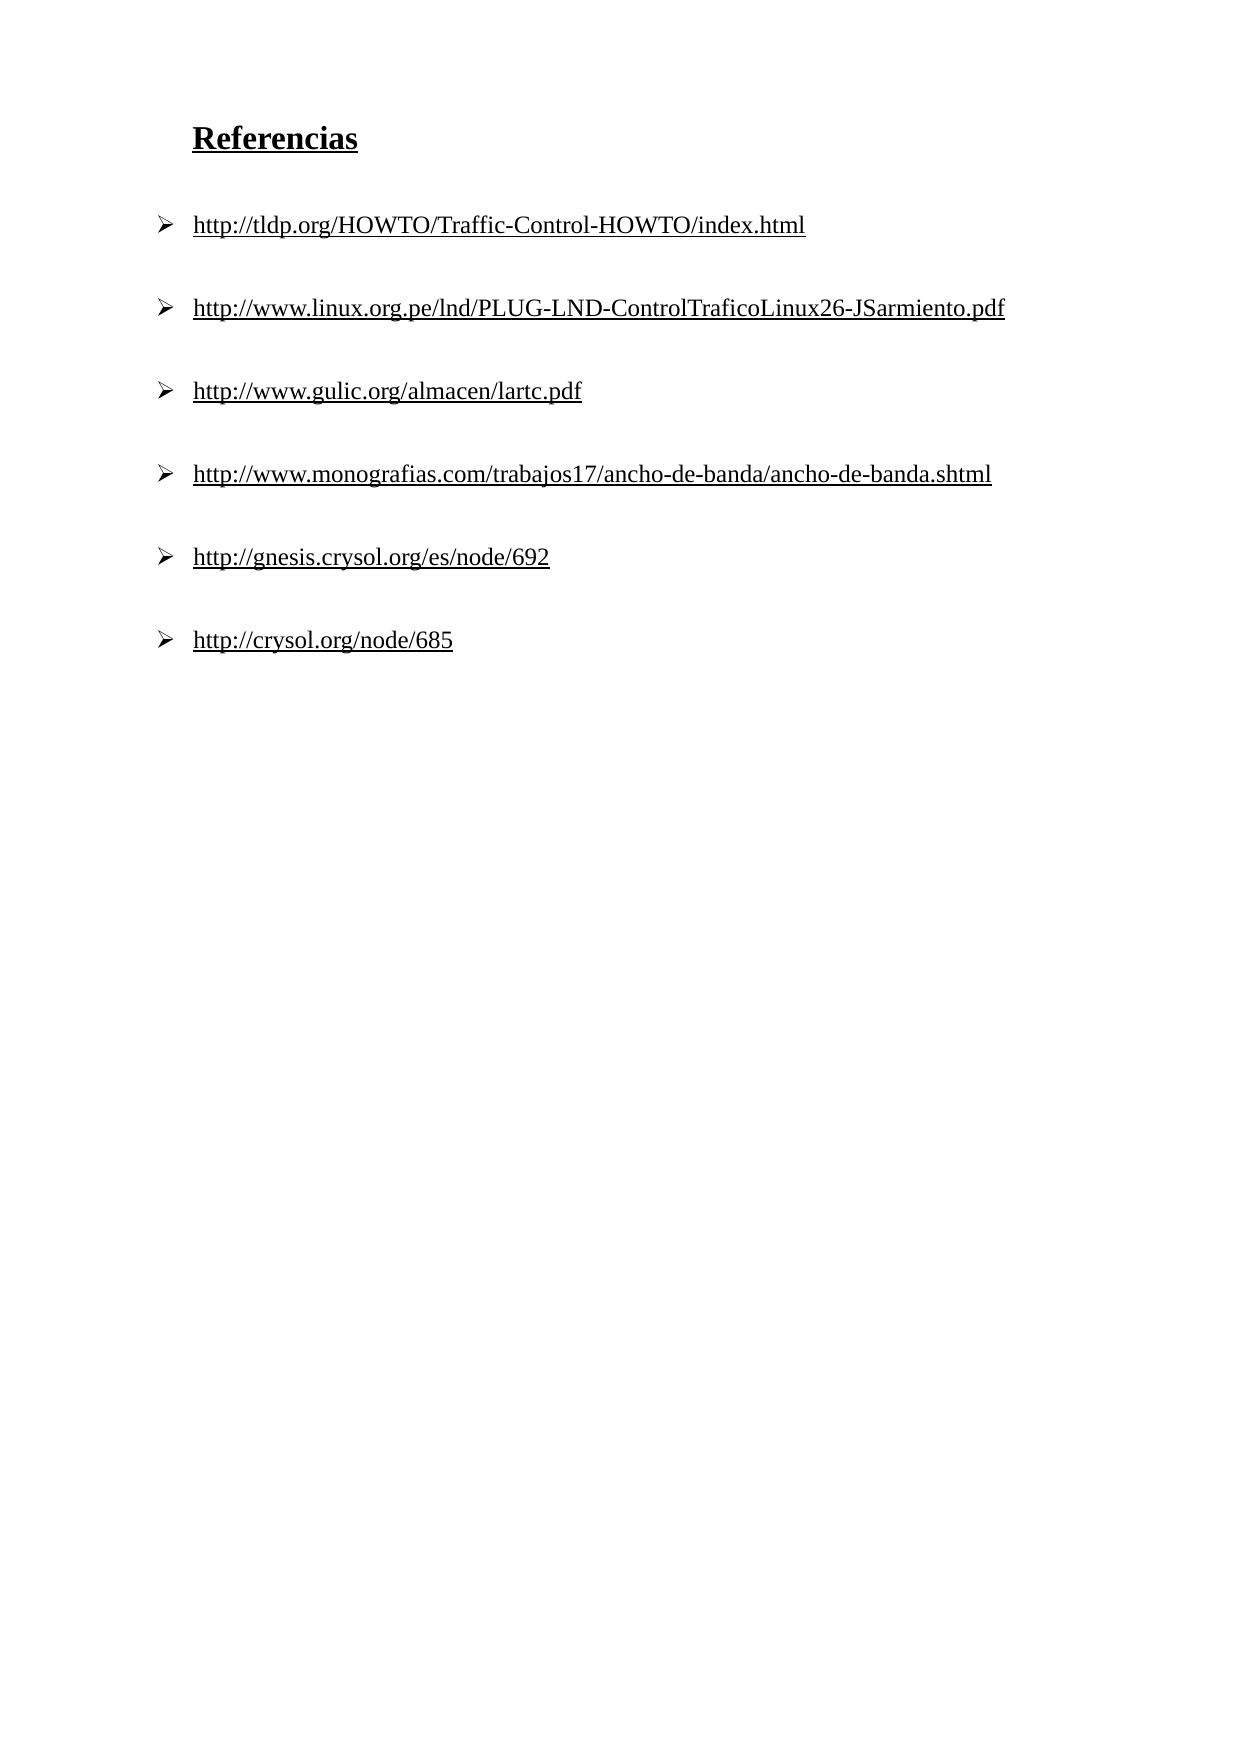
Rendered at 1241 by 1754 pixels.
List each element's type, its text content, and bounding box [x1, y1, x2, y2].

list http://crysol.org/node/685 [156, 625, 1122, 654]
list http://gnesis.crysol.org/es/node/692 [156, 542, 1122, 571]
list http://www.linux.org.pe/lnd/PLUG-LND-ControlTraficoLinux26-JSarmiento.pdf [156, 293, 1122, 322]
list http://tldp.org/HOWTO/Traffic-Control-HOWTO/index.html [156, 211, 1122, 239]
list http://www.monografias.com/trabajos17/ancho-de-banda/ancho-de-banda.shtml [156, 459, 1122, 488]
text Referencias [118, 118, 1122, 156]
list http://www.gulic.org/almacen/lartc.pdf [156, 376, 1122, 405]
